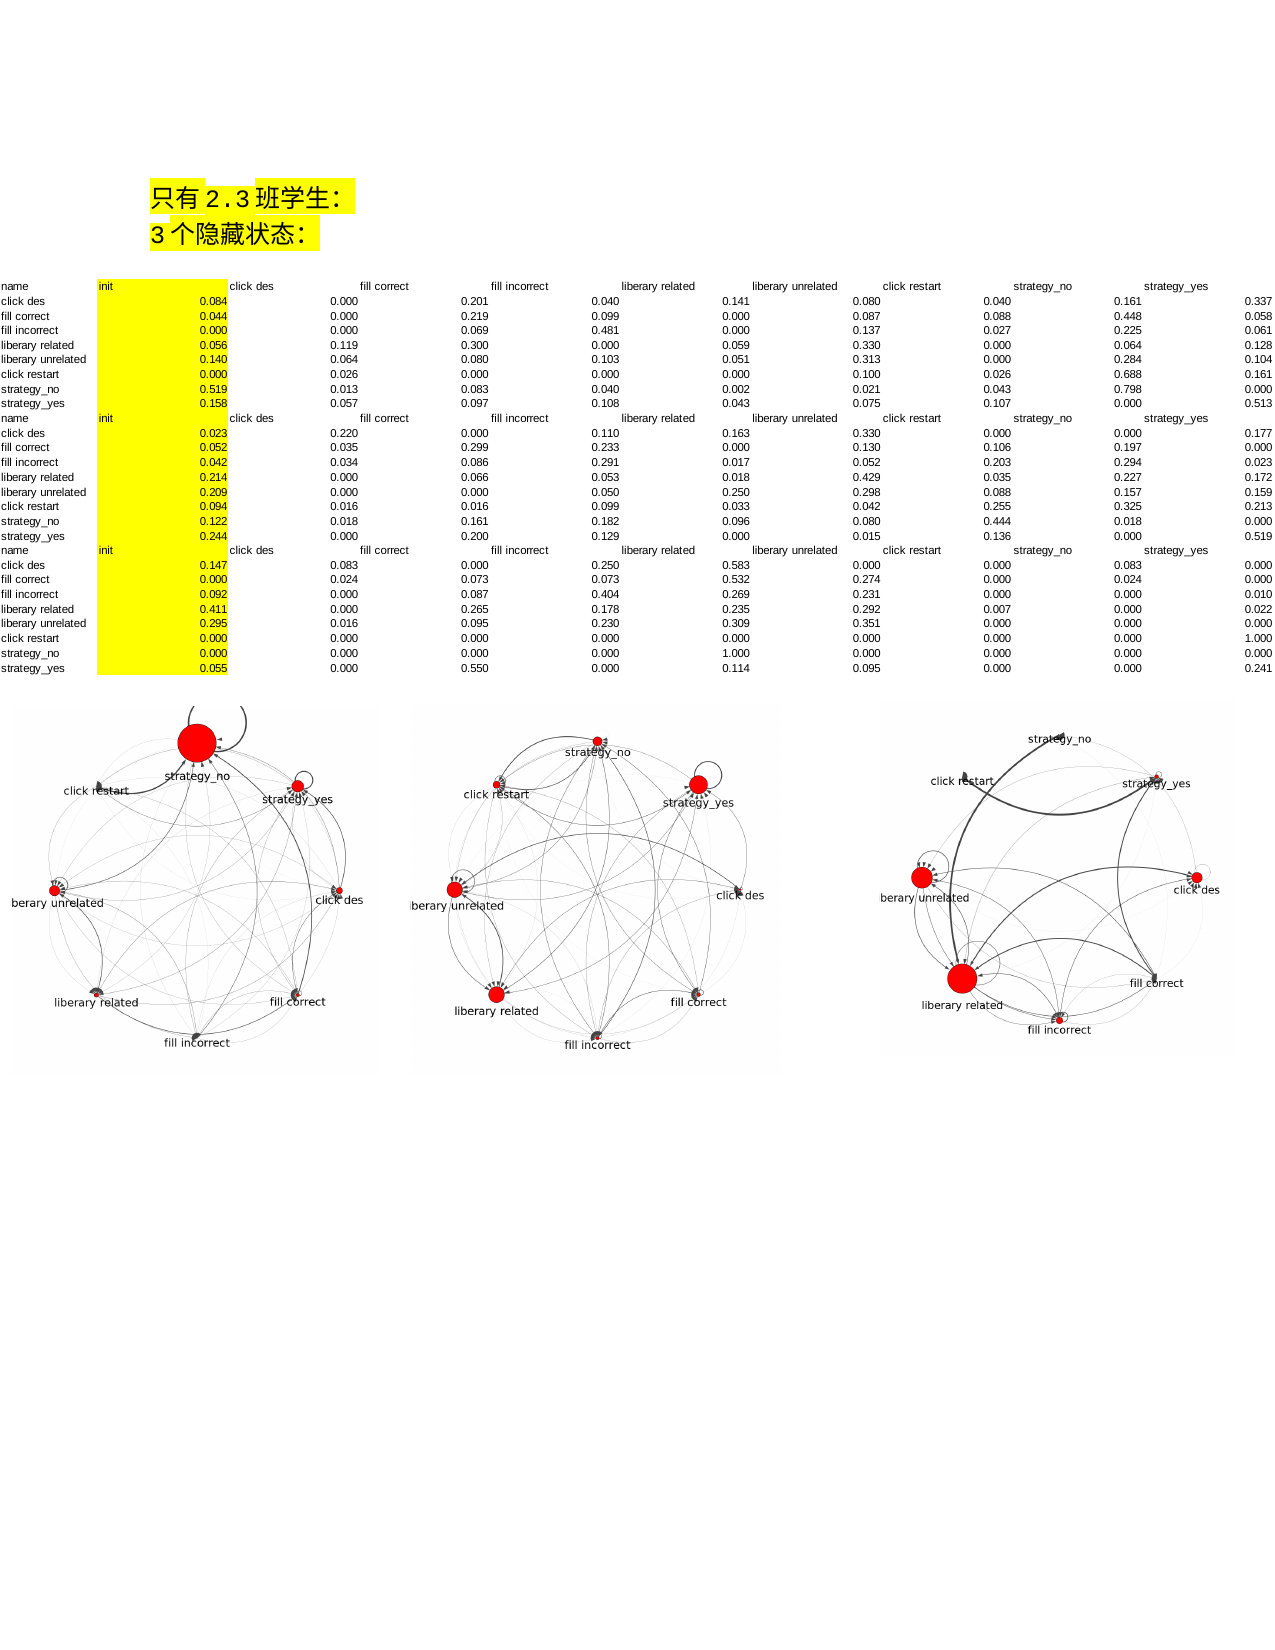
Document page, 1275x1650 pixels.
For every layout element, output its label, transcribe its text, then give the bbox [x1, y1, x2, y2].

picture [879, 699, 1236, 1056]
text 只有2.3班学生： [150, 178, 1125, 215]
text 3个隐藏状态： [150, 215, 1125, 251]
picture [410, 704, 781, 1075]
picture [10, 706, 380, 1075]
